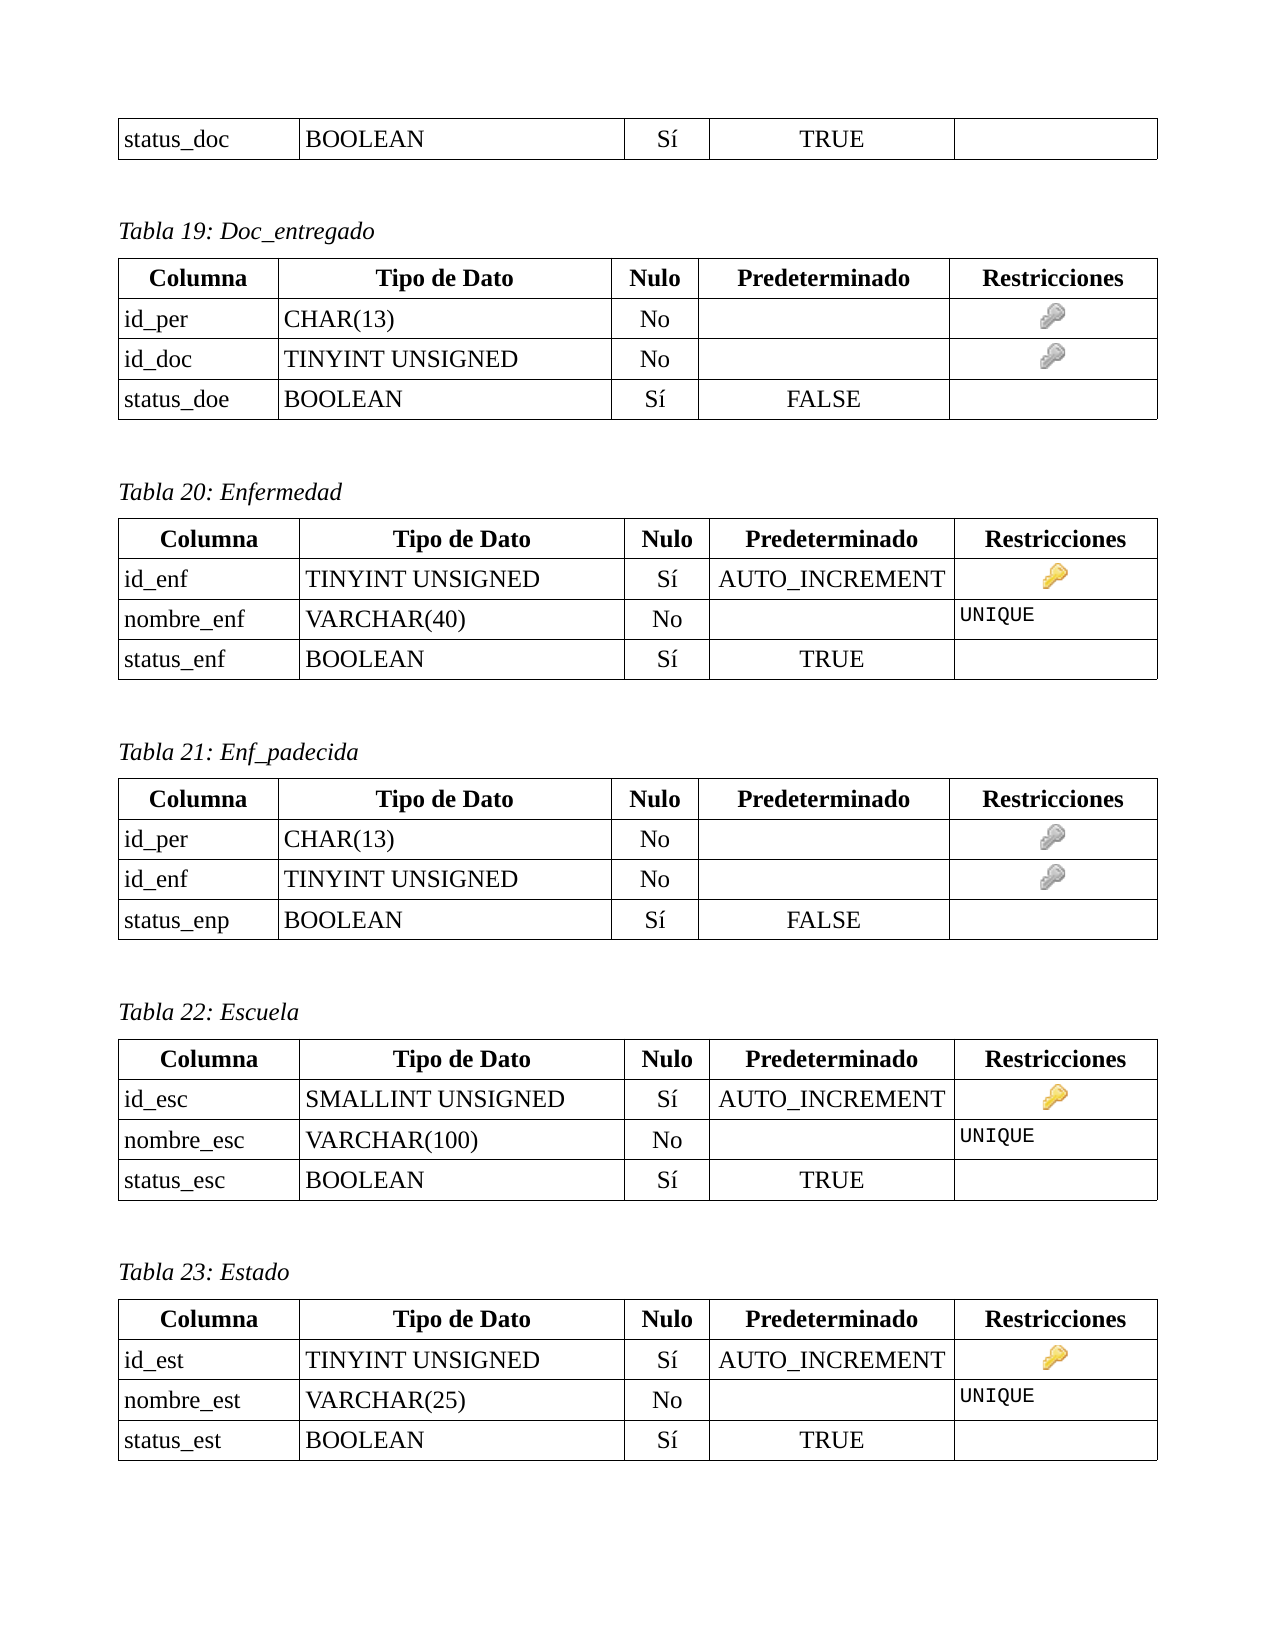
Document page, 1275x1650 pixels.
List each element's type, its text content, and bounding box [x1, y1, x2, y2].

table_cell VARCHAR(40) [300, 600, 624, 639]
picture [1040, 343, 1066, 369]
table_cell Sí [612, 380, 698, 419]
table_cell nombre_enf [119, 600, 299, 639]
table_cell TINYINT UNSIGNED [300, 559, 624, 598]
table_cell [955, 119, 1157, 158]
table_cell id_per [119, 299, 278, 338]
table_cell id_enf [119, 559, 299, 598]
table_cell [710, 1120, 954, 1159]
table_cell FALSE [699, 380, 949, 419]
table_cell [955, 1421, 1157, 1460]
table_cell [955, 1080, 1157, 1119]
table_cell nombre_est [119, 1380, 299, 1420]
table_cell [955, 559, 1157, 598]
table_cell [950, 860, 1157, 899]
table_header Tipo de Dato [300, 1300, 624, 1339]
text Tabla 19: Doc_entregado [118, 216, 1157, 245]
table_cell [950, 900, 1157, 939]
text Tabla 20: Enfermedad [118, 477, 1157, 505]
table_cell [955, 640, 1157, 679]
table_header Nulo [612, 779, 698, 818]
table_cell BOOLEAN [300, 1421, 624, 1460]
table_cell No [625, 1120, 709, 1159]
table_cell status_doc [119, 119, 299, 158]
table_header Restricciones [955, 1040, 1157, 1079]
table_cell Sí [625, 1160, 709, 1200]
table_cell CHAR(13) [279, 820, 611, 859]
table_cell UNIQUE [955, 600, 1157, 639]
table_header Restricciones [955, 519, 1157, 558]
table_header Predeterminado [699, 259, 949, 298]
table_header Restricciones [955, 1300, 1157, 1339]
table_cell BOOLEAN [279, 380, 611, 419]
table_header Columna [119, 259, 278, 298]
table_cell SMALLINT UNSIGNED [300, 1080, 624, 1119]
table_cell [699, 860, 949, 899]
table_header Predeterminado [710, 519, 954, 558]
table_cell AUTO_INCREMENT [710, 1080, 954, 1119]
table_cell TRUE [710, 640, 954, 679]
table_cell BOOLEAN [300, 1160, 624, 1200]
table_cell No [612, 339, 698, 378]
picture [1040, 864, 1066, 890]
table_header Tipo de Dato [300, 1040, 624, 1079]
table_header Tipo de Dato [279, 779, 611, 818]
table_header Predeterminado [710, 1040, 954, 1079]
table_cell BOOLEAN [300, 119, 624, 158]
table_cell [699, 299, 949, 338]
table_cell BOOLEAN [279, 900, 611, 939]
table_header Restricciones [950, 779, 1157, 818]
table_cell id_per [119, 820, 278, 859]
table_cell [955, 1340, 1157, 1379]
table_cell Sí [625, 640, 709, 679]
table_header Restricciones [950, 259, 1157, 298]
table_cell status_esc [119, 1160, 299, 1200]
table_cell UNIQUE [955, 1120, 1157, 1159]
table_cell No [625, 600, 709, 639]
text Tabla 21: Enf_padecida [118, 737, 1157, 766]
table_cell TINYINT UNSIGNED [300, 1340, 624, 1379]
picture [1042, 563, 1068, 589]
table_header Nulo [625, 519, 709, 558]
table_cell Sí [625, 559, 709, 598]
table_cell TINYINT UNSIGNED [279, 860, 611, 899]
table_cell nombre_esc [119, 1120, 299, 1159]
picture [1042, 1345, 1068, 1370]
table_cell [699, 820, 949, 859]
table_cell [955, 1160, 1157, 1200]
table_cell [950, 380, 1157, 419]
table_header Predeterminado [699, 779, 949, 818]
table_cell [699, 339, 949, 378]
table_cell No [612, 299, 698, 338]
table_cell status_enp [119, 900, 278, 939]
table_cell FALSE [699, 900, 949, 939]
table_header Predeterminado [710, 1300, 954, 1339]
table_cell status_est [119, 1421, 299, 1460]
table_cell Sí [625, 119, 709, 158]
table_header Tipo de Dato [279, 259, 611, 298]
picture [1040, 824, 1066, 850]
table_cell UNIQUE [955, 1380, 1157, 1420]
table_header Columna [119, 779, 278, 818]
table_cell VARCHAR(25) [300, 1380, 624, 1420]
text Tabla 22: Escuela [118, 997, 1157, 1026]
table_cell status_enf [119, 640, 299, 679]
table_cell [710, 1380, 954, 1420]
table_cell TRUE [710, 1160, 954, 1200]
table_cell VARCHAR(100) [300, 1120, 624, 1159]
table_cell CHAR(13) [279, 299, 611, 338]
table_header Tipo de Dato [300, 519, 624, 558]
table_cell [950, 820, 1157, 859]
picture [1040, 303, 1066, 329]
table_cell No [612, 860, 698, 899]
table_cell No [625, 1380, 709, 1420]
table_header Nulo [612, 259, 698, 298]
picture [1042, 1084, 1068, 1110]
table_cell TINYINT UNSIGNED [279, 339, 611, 378]
table_cell Sí [625, 1340, 709, 1379]
table_cell [950, 339, 1157, 378]
table_cell [710, 600, 954, 639]
table_cell BOOLEAN [300, 640, 624, 679]
table_cell [950, 299, 1157, 338]
table_cell Sí [612, 900, 698, 939]
table_cell id_est [119, 1340, 299, 1379]
table_cell id_esc [119, 1080, 299, 1119]
table_cell TRUE [710, 119, 954, 158]
table_cell id_doc [119, 339, 278, 378]
table_cell No [612, 820, 698, 859]
table_cell AUTO_INCREMENT [710, 559, 954, 598]
table_cell status_doe [119, 380, 278, 419]
table_header Columna [119, 1040, 299, 1079]
text Tabla 23: Estado [118, 1257, 1157, 1286]
table_header Columna [119, 1300, 299, 1339]
table_cell AUTO_INCREMENT [710, 1340, 954, 1379]
table_cell TRUE [710, 1421, 954, 1460]
table_header Nulo [625, 1040, 709, 1079]
table_header Nulo [625, 1300, 709, 1339]
table_header Columna [119, 519, 299, 558]
table_cell Sí [625, 1080, 709, 1119]
table_cell Sí [625, 1421, 709, 1460]
table_cell id_enf [119, 860, 278, 899]
